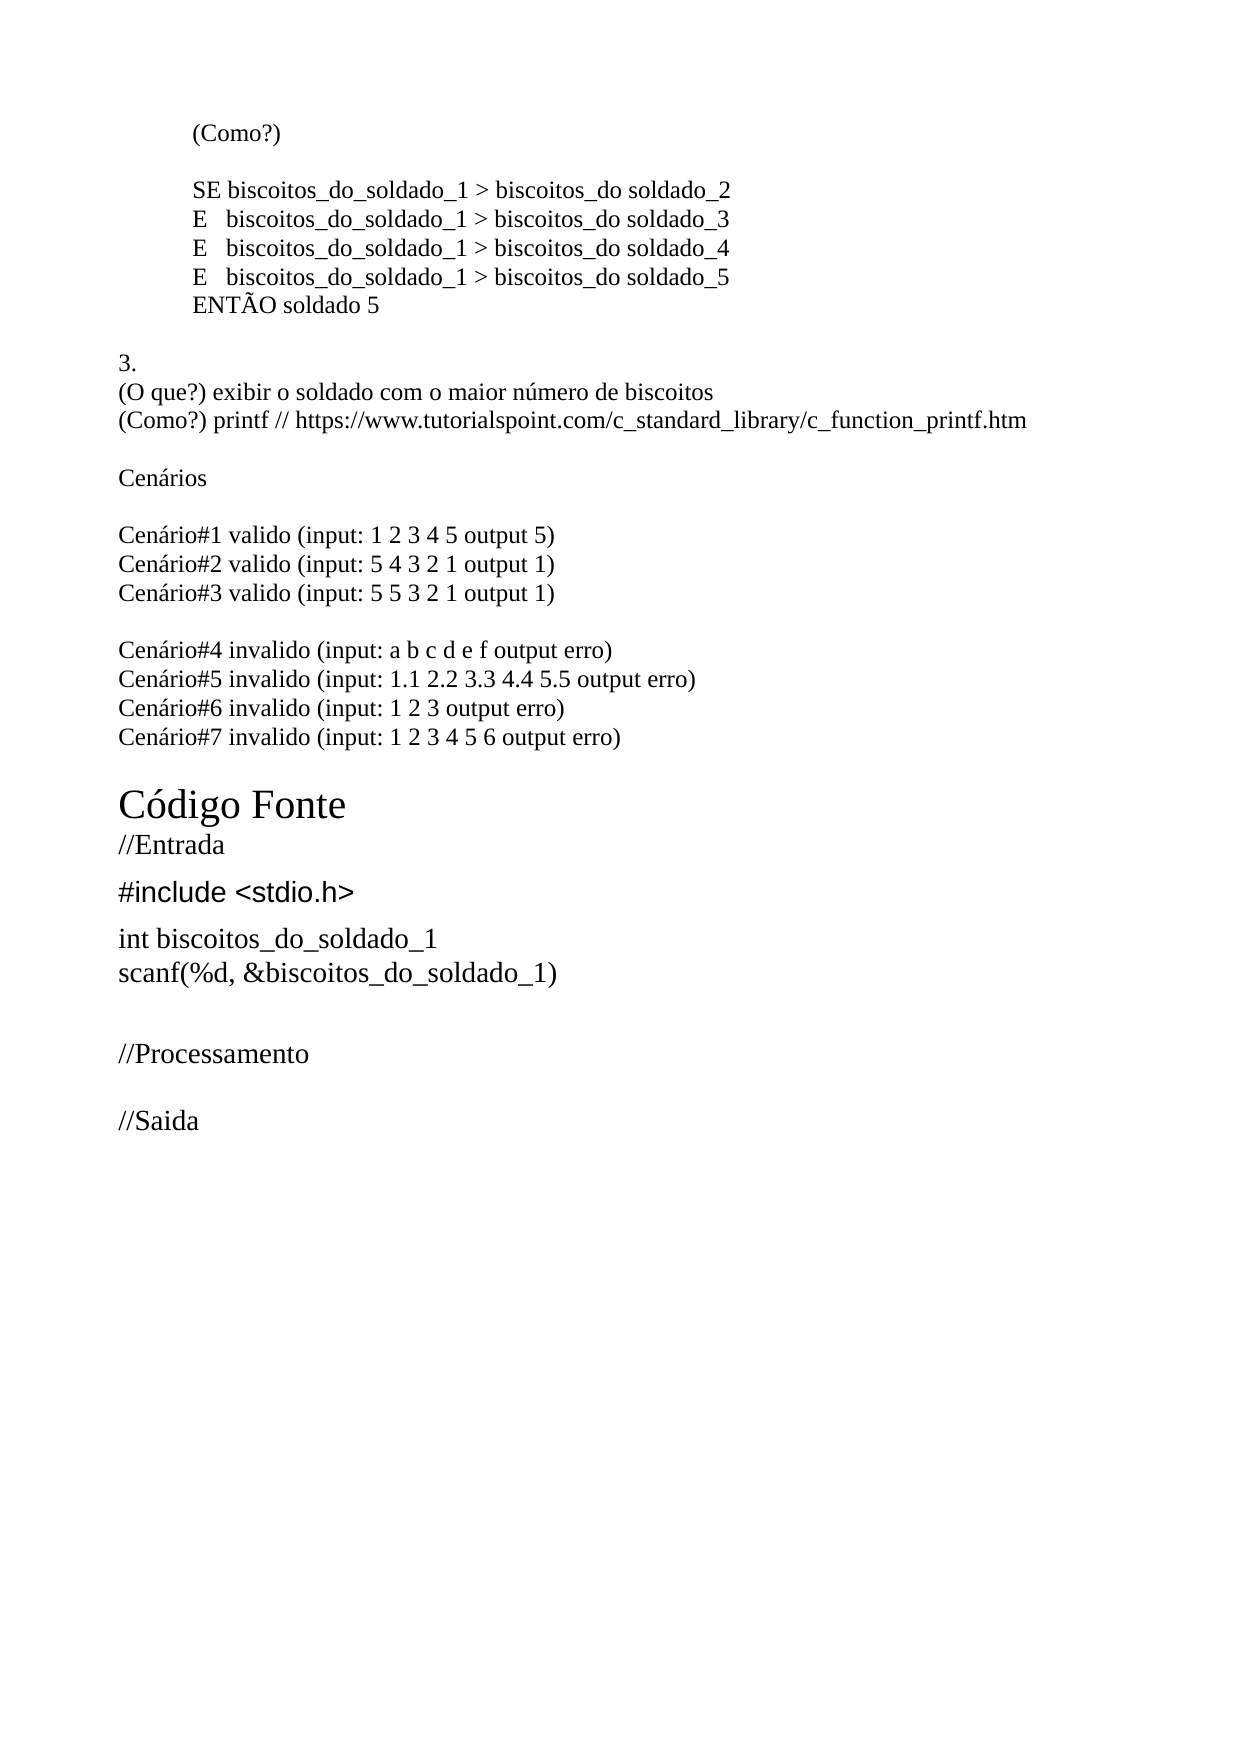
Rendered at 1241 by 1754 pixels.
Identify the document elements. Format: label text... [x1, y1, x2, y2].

text //Saida [118, 1103, 1122, 1137]
text E biscoitos_do_soldado_1 > biscoitos_do soldado_4 [118, 233, 1122, 262]
text ENTÃO soldado 5 [118, 291, 1122, 319]
text scanf(%d, &biscoitos_do_soldado_1) [118, 955, 1122, 988]
text E biscoitos_do_soldado_1 > biscoitos_do soldado_5 [118, 262, 1122, 291]
text Cenário#6 invalido (input: 1 2 3 output erro) [118, 693, 1122, 722]
text E biscoitos_do_soldado_1 > biscoitos_do soldado_3 [118, 204, 1122, 233]
text (O que?) exibir o soldado com o maior número de biscoitos [118, 377, 1122, 406]
text (Como?) [118, 118, 1122, 147]
text Código Fonte [118, 779, 1122, 827]
text Cenário#3 valido (input: 5 5 3 2 1 output 1) [118, 578, 1122, 607]
text (Como?) printf // https://www.tutorialspoint.com/c_standard_library/c_function_printf.htm [118, 406, 1122, 434]
text int biscoitos_do_soldado_1 [118, 921, 1122, 955]
subtitle #include <stdio.h> [118, 875, 1122, 909]
text Cenário#5 invalido (input: 1.1 2.2 3.3 4.4 5.5 output erro) [118, 664, 1122, 693]
text Cenário#4 invalido (input: a b c d e f output erro) [118, 636, 1122, 664]
text Cenário#7 invalido (input: 1 2 3 4 5 6 output erro) [118, 722, 1122, 751]
text SE biscoitos_do_soldado_1 > biscoitos_do soldado_2 [118, 176, 1122, 204]
text //Entrada [118, 827, 1122, 861]
text 3. [118, 348, 1122, 377]
text //Processamento [118, 1036, 1122, 1070]
text Cenário#2 valido (input: 5 4 3 2 1 output 1) [118, 549, 1122, 578]
text Cenário#1 valido (input: 1 2 3 4 5 output 5) [118, 521, 1122, 549]
text Cenários [118, 463, 1122, 492]
